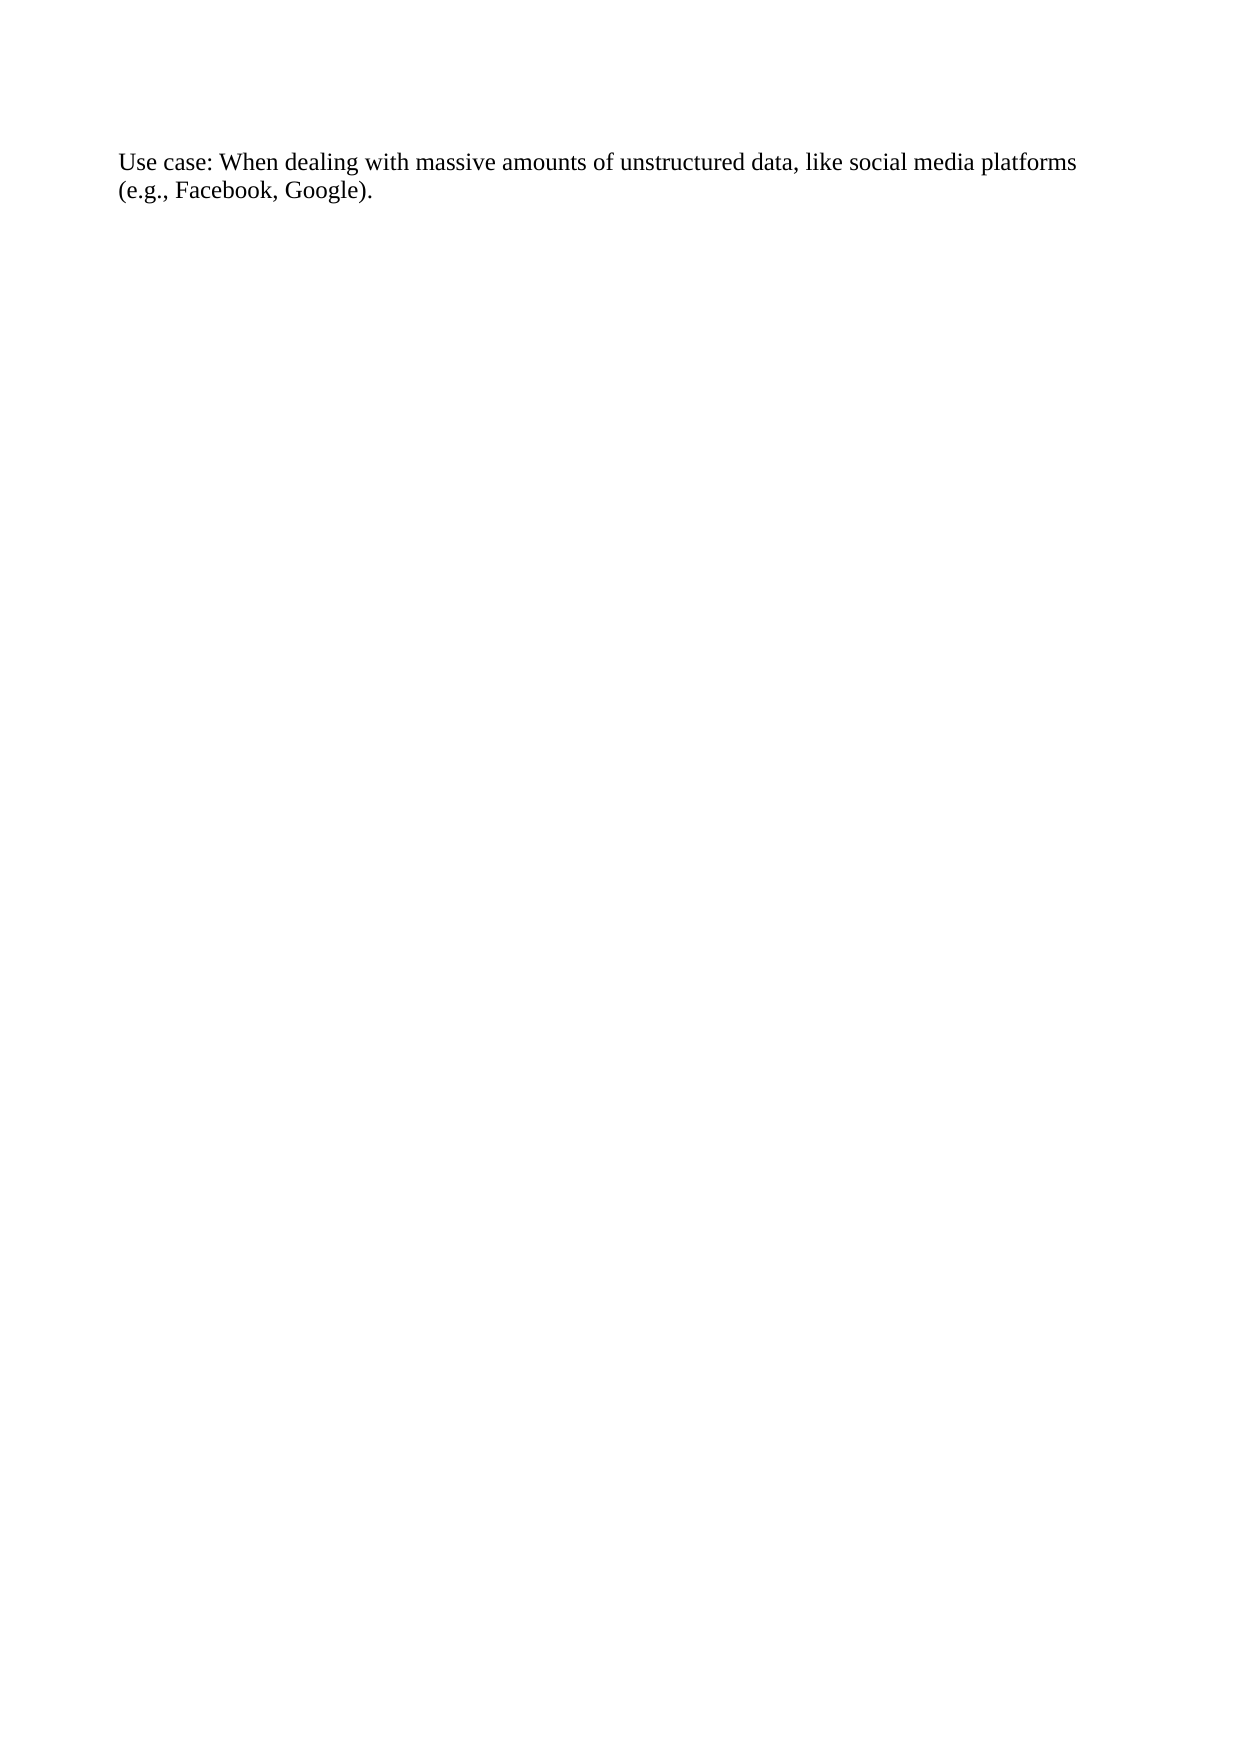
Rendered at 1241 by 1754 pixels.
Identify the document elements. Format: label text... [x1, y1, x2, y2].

text Use case: When dealing with massive amounts of unstructured data, like social media platforms (e.g., Facebook, Google). [118, 147, 1122, 204]
